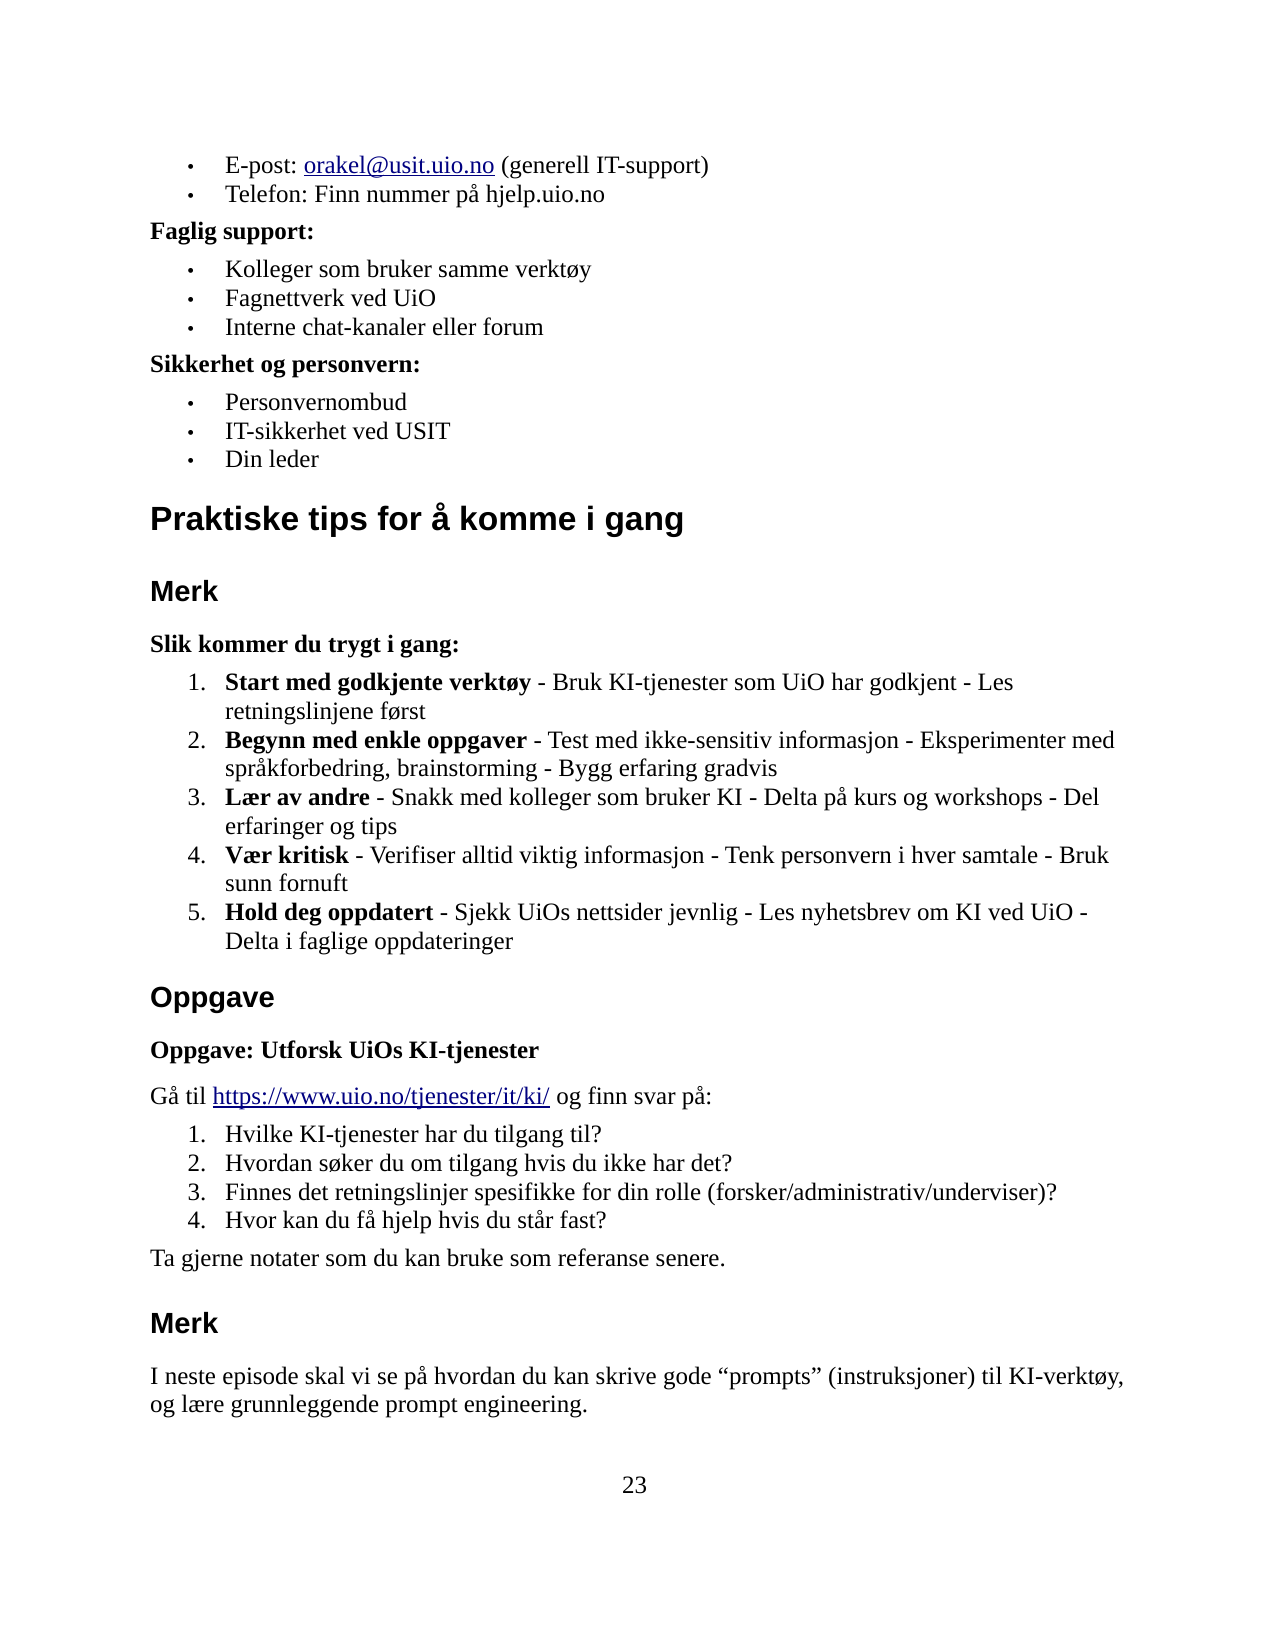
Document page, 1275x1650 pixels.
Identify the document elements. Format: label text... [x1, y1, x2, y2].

text Slik kommer du trygt i gang: [150, 629, 1125, 658]
list Vær kritisk - Verifiser alltid viktig informasjon - Tenk personvern i hver samtale - Bruk sunn fornuft [187, 840, 1125, 897]
list IT-sikkerhet ved USIT [187, 416, 1125, 444]
list E-post: orakel@usit.uio.no (generell IT-support) [187, 150, 1125, 179]
text I neste episode skal vi se på hvordan du kan skrive gode “prompts” (instruksjoner) til KI-verktøy, og lære grunnleggende prompt engineering. [150, 1361, 1125, 1418]
text Oppgave: Utforsk UiOs KI-tjenester [150, 1035, 1125, 1063]
subtitle Praktiske tips for å komme i gang [150, 498, 1125, 537]
list Hold deg oppdatert - Sjekk UiOs nettsider jevnlig - Les nyhetsbrev om KI ved UiO - Delta i faglige oppdateringer [187, 897, 1125, 955]
list Start med godkjente verktøy - Bruk KI-tjenester som UiO har godkjent - Les retningslinjene først [187, 667, 1125, 725]
text Sikkerhet og personvern: [150, 349, 1125, 378]
list Interne chat-kanaler eller forum [187, 312, 1125, 340]
list Begynn med enkle oppgaver - Test med ikke-sensitiv informasjon - Eksperimenter med språkforbedring, brainstorming - Bygg erfaring gradvis [187, 725, 1125, 782]
list Finnes det retningslinjer spesifikke for din rolle (forsker/administrativ/underviser)? [187, 1177, 1125, 1205]
list Fagnettverk ved UiO [187, 283, 1125, 312]
subtitle Merk [150, 574, 1125, 608]
list Kolleger som bruker samme verktøy [187, 254, 1125, 283]
list Telefon: Finn nummer på hjelp.uio.no [187, 179, 1125, 207]
text Gå til https://www.uio.no/tjenester/it/ki/ og finn svar på: [150, 1081, 1125, 1110]
list Hvilke KI-tjenester har du tilgang til? [187, 1119, 1125, 1148]
subtitle Oppgave [150, 980, 1125, 1013]
subtitle Merk [150, 1306, 1125, 1339]
list Personvernombud [187, 387, 1125, 416]
list Hvor kan du få hjelp hvis du står fast? [187, 1205, 1125, 1234]
list Hvordan søker du om tilgang hvis du ikke har det? [187, 1148, 1125, 1177]
text Faglig support: [150, 216, 1125, 245]
text Ta gjerne notater som du kan bruke som referanse senere. [150, 1243, 1125, 1272]
list Lær av andre - Snakk med kolleger som bruker KI - Delta på kurs og workshops - Del erfaringer og tips [187, 782, 1125, 840]
list Din leder [187, 444, 1125, 473]
